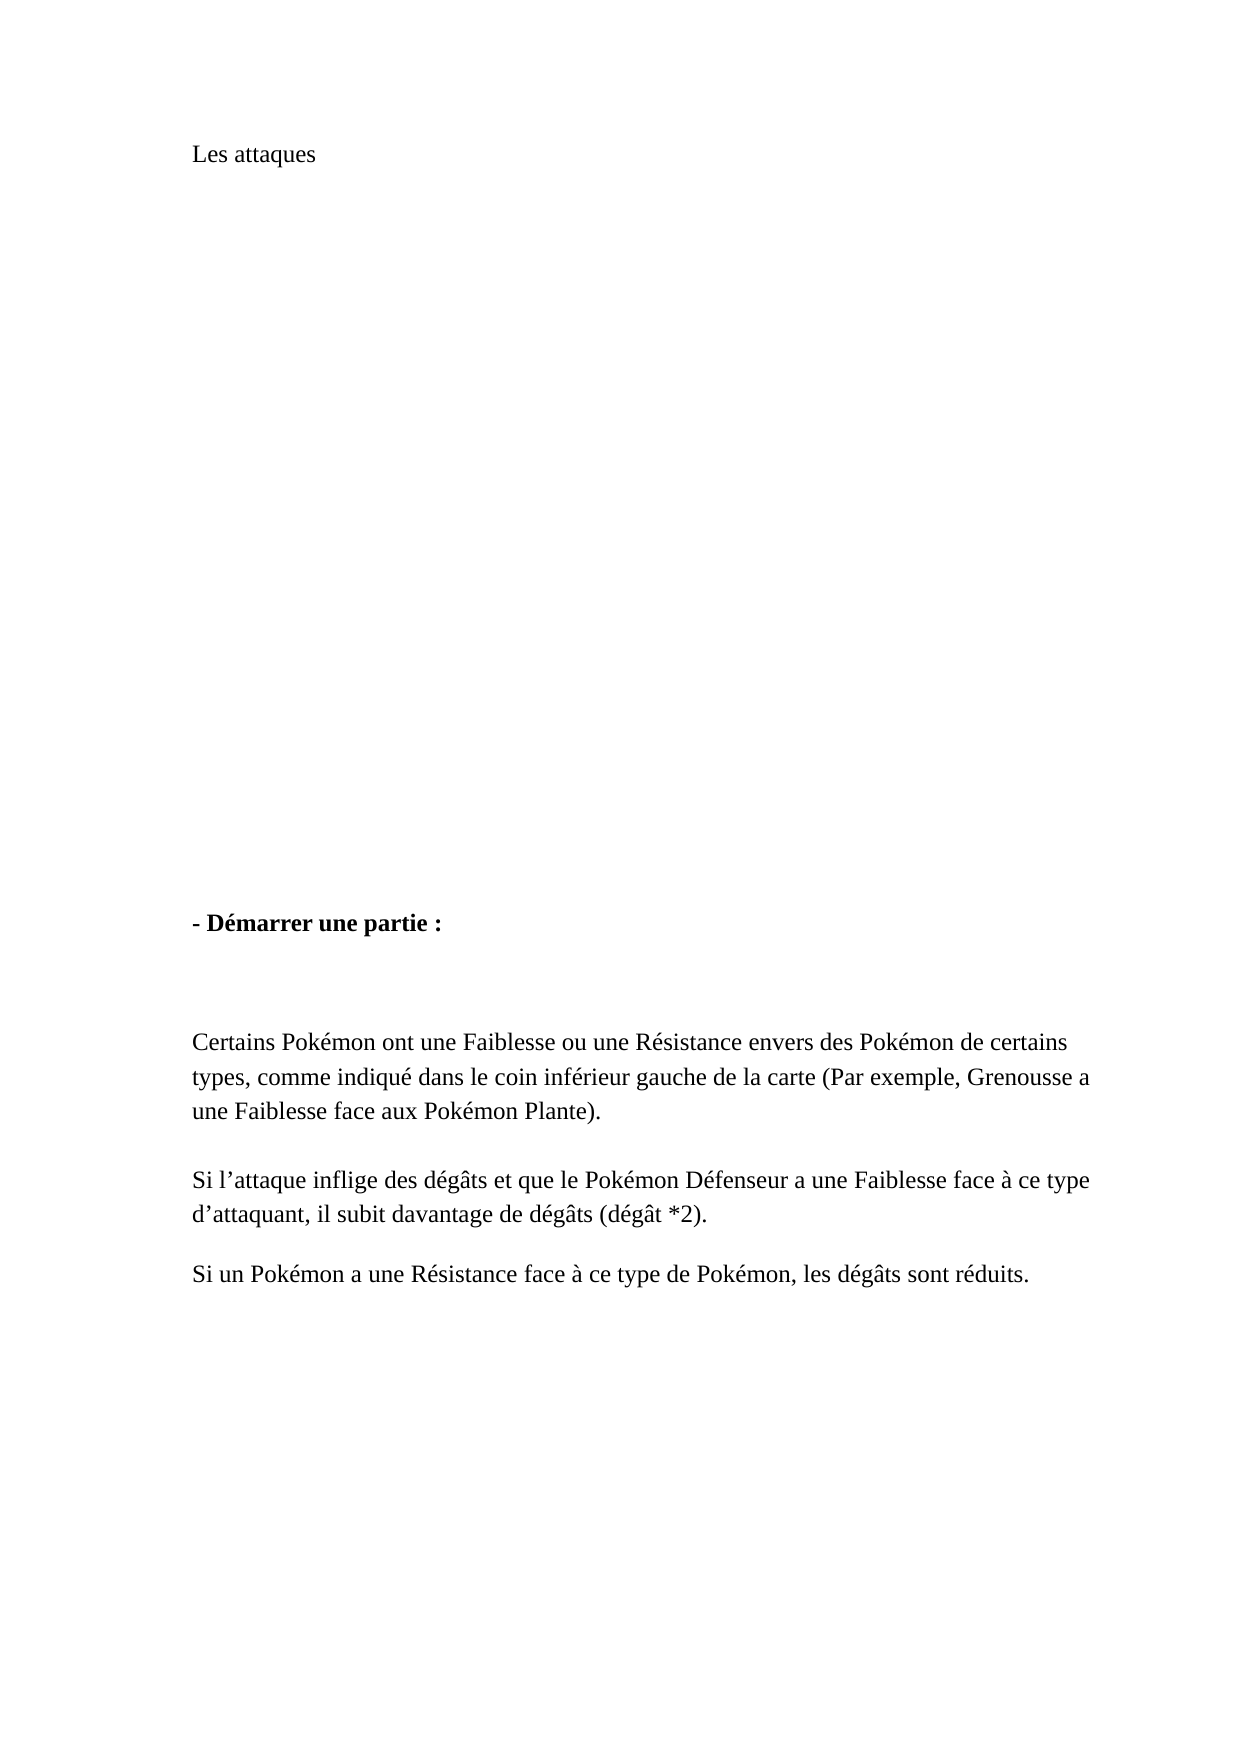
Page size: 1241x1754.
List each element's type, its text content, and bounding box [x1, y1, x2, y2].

text Si un Pokémon a une Résistance face à ce type de Pokémon, les dégâts sont réduits. [192, 1259, 1122, 1288]
text Certains Pokémon ont une Faiblesse ou une Résistance envers des Pokémon de certains types, comme indiqué dans le coin inférieur gauche de la carte (Par exemple, Grenousse a une Faiblesse face aux Pokémon Plante). Si l’attaque inflige des dégâts et que le Pokémon Défenseur a une Faiblesse face à ce type d’attaquant, il subit davantage de dégâts (dégât *2). [192, 1027, 1122, 1228]
text - Démarrer une partie : [192, 908, 1122, 937]
text Les attaques [192, 139, 1122, 168]
